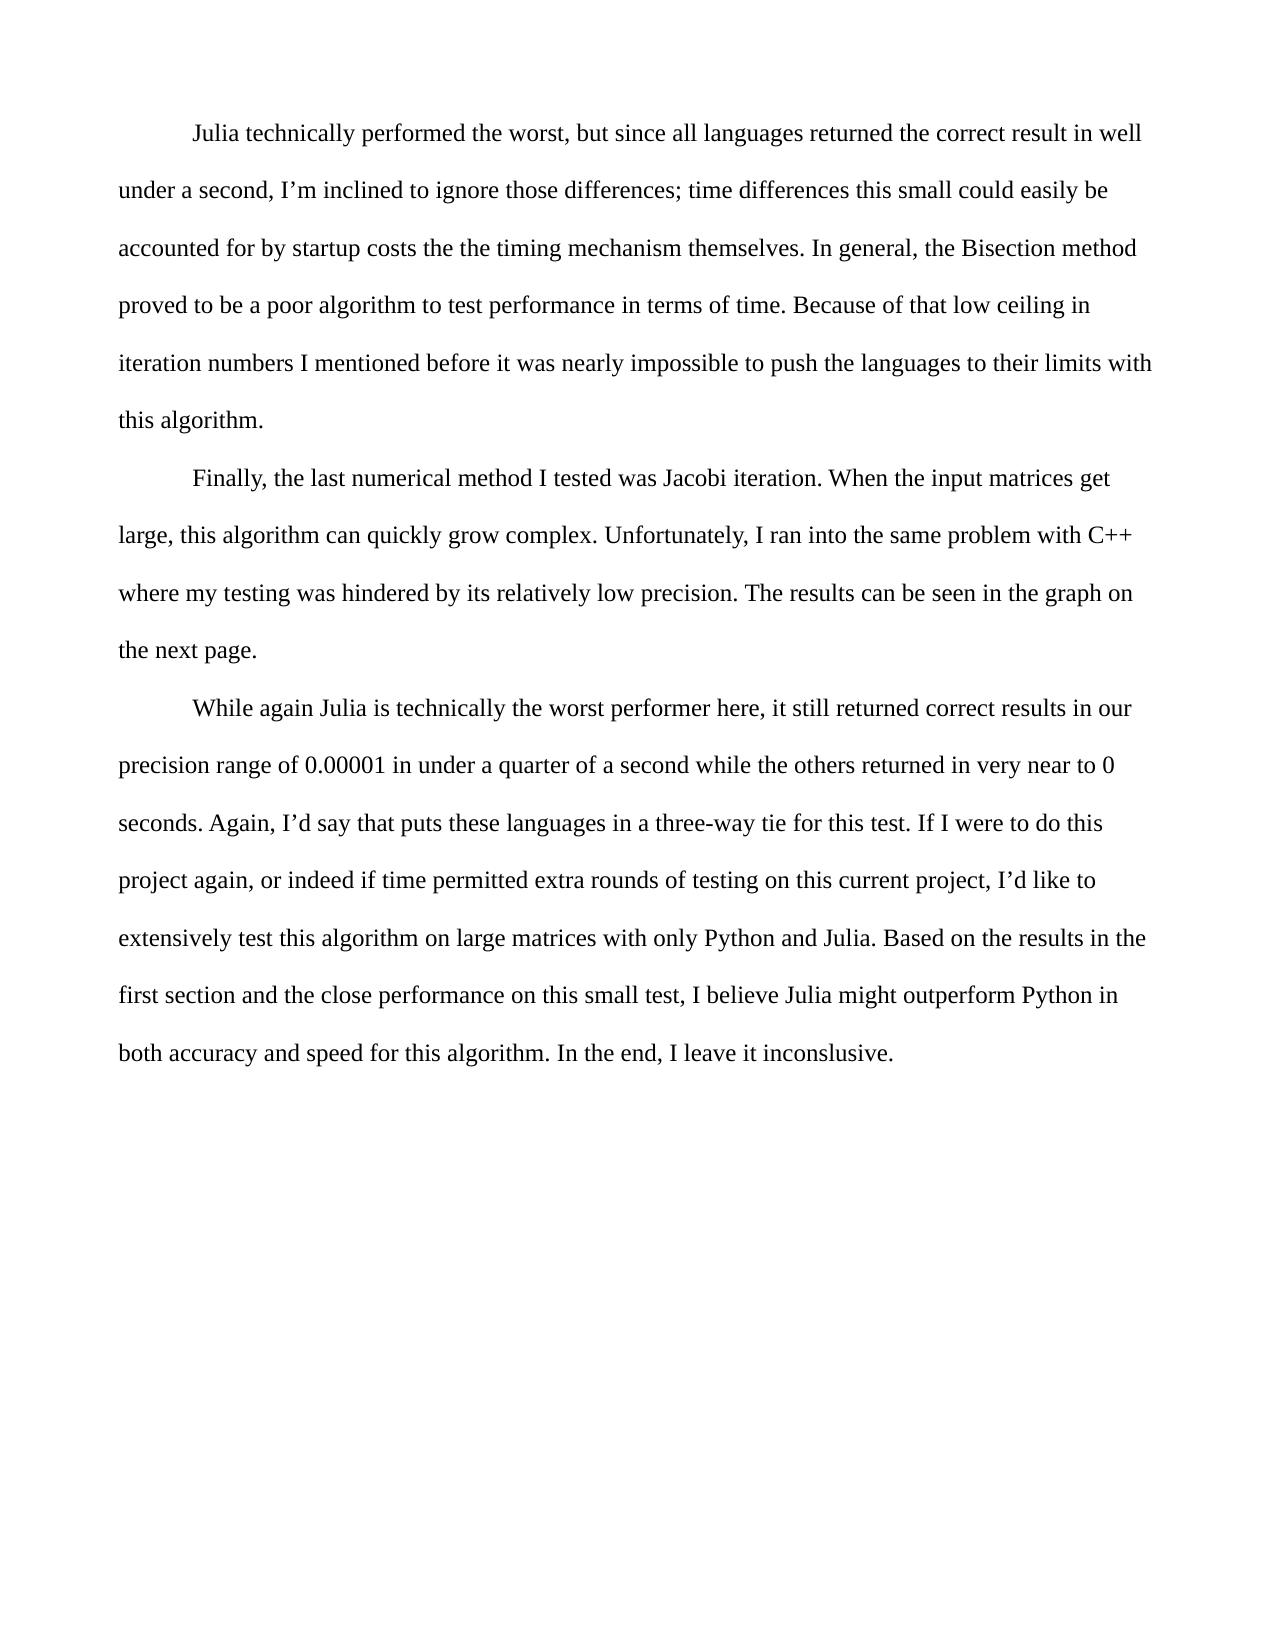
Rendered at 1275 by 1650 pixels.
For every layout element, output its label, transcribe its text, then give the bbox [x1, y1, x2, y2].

text Finally, the last numerical method I tested was Jacobi iteration. When the input matrices get large, this algorithm can quickly grow complex. Unfortunately, I ran into the same problem with C++ where my testing was hindered by its relatively low precision. The results can be seen in the graph on the next page. [118, 463, 1157, 664]
text While again Julia is technically the worst performer here, it still returned correct results in our precision range of 0.00001 in under a quarter of a second while the others returned in very near to 0 seconds. Again, I’d say that puts these languages in a three-way tie for this test. If I were to do this project again, or indeed if time permitted extra rounds of testing on this current project, I’d like to extensively test this algorithm on large matrices with only Python and Julia. Based on the results in the first section and the close performance on this small test, I believe Julia might outperform Python in both accuracy and speed for this algorithm. In the end, I leave it inconslusive. [118, 693, 1157, 1067]
text Julia technically performed the worst, but since all languages returned the correct result in well under a second, I’m inclined to ignore those differences; time differences this small could easily be accounted for by startup costs the the timing mechanism themselves. In general, the Bisection method proved to be a poor algorithm to test performance in terms of time. Because of that low ceiling in iteration numbers I mentioned before it was nearly impossible to push the languages to their limits with this algorithm. [118, 118, 1157, 434]
